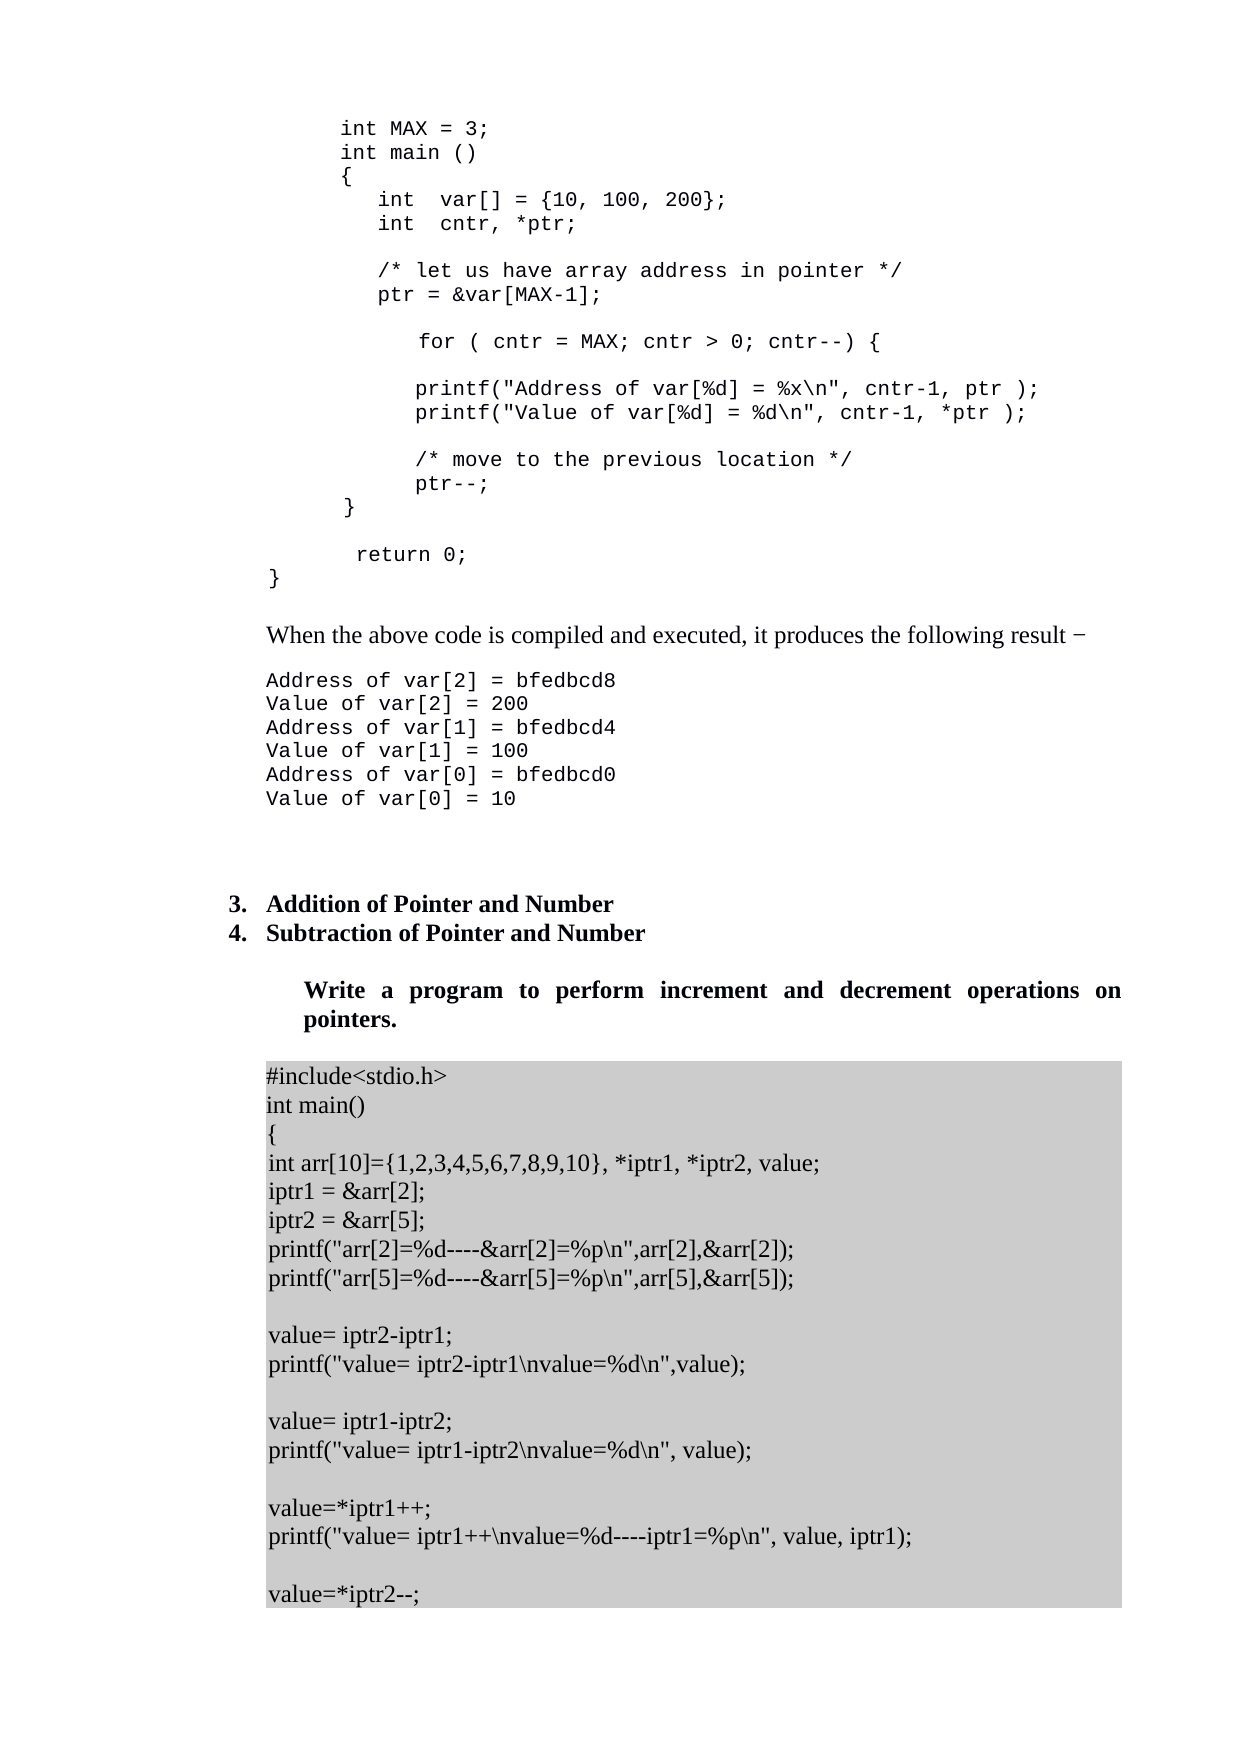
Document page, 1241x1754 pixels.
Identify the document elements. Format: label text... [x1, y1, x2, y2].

text iptr2 = &arr[5]; [266, 1205, 1122, 1234]
text printf("value= iptr1++\nvalue=%d----iptr1=%p\n", value, iptr1); [266, 1521, 1122, 1550]
text return 0; [266, 544, 1122, 567]
text value=*iptr2--; [266, 1579, 1122, 1608]
text #include<stdio.h> [266, 1061, 1122, 1090]
text Address of var[0] = bfedbcd0 [266, 764, 1122, 788]
text printf("Address of var[%d] = %x\n", cntr-1, ptr ); [340, 378, 1122, 402]
text int MAX = 3; [340, 118, 1122, 142]
text Address of var[1] = bfedbcd4 [266, 717, 1122, 741]
text printf("arr[5]=%d----&arr[5]=%p\n",arr[5],&arr[5]); [266, 1263, 1122, 1291]
list Addition of Pointer and Number [228, 889, 1122, 918]
text ptr = &var[MAX-1]; [340, 284, 1122, 307]
text Value of var[0] = 10 [266, 788, 1122, 811]
text /* move to the previous location */ [340, 449, 1122, 473]
text When the above code is compiled and executed, it produces the following result − [266, 621, 1122, 649]
text int var[] = {10, 100, 200}; [340, 189, 1122, 213]
text value= iptr1-iptr2; [266, 1406, 1122, 1435]
text iptr1 = &arr[2]; [266, 1176, 1122, 1205]
text int cntr, *ptr; [340, 213, 1122, 236]
text printf("arr[2]=%d----&arr[2]=%p\n",arr[2],&arr[2]); [266, 1234, 1122, 1263]
text printf("Value of var[%d] = %d\n", cntr-1, *ptr ); [340, 402, 1122, 426]
text { [340, 165, 1122, 189]
text value=*iptr1++; [266, 1493, 1122, 1521]
text Value of var[2] = 200 [266, 693, 1122, 717]
text } [266, 567, 1122, 591]
text Write a program to perform increment and decrement operations on pointers. [303, 975, 1122, 1033]
text int arr[10]={1,2,3,4,5,6,7,8,9,10}, *iptr1, *iptr2, value; [266, 1148, 1122, 1176]
text int main () [340, 142, 1122, 165]
text Address of var[2] = bfedbcd8 [266, 669, 1122, 693]
text } [266, 496, 1122, 520]
text { [266, 1119, 1122, 1148]
text Value of var[1] = 100 [266, 741, 1122, 764]
list Subtraction of Pointer and Number [228, 918, 1122, 946]
text ptr--; [340, 473, 1122, 496]
text value= iptr2-iptr1; [266, 1320, 1122, 1349]
text printf("value= iptr1-iptr2\nvalue=%d\n", value); [266, 1435, 1122, 1464]
text /* let us have array address in pointer */ [340, 260, 1122, 284]
text for ( cntr = MAX; cntr > 0; cntr--) { [340, 331, 1122, 354]
text int main() [266, 1090, 1122, 1119]
text printf("value= iptr2-iptr1\nvalue=%d\n",value); [266, 1349, 1122, 1378]
